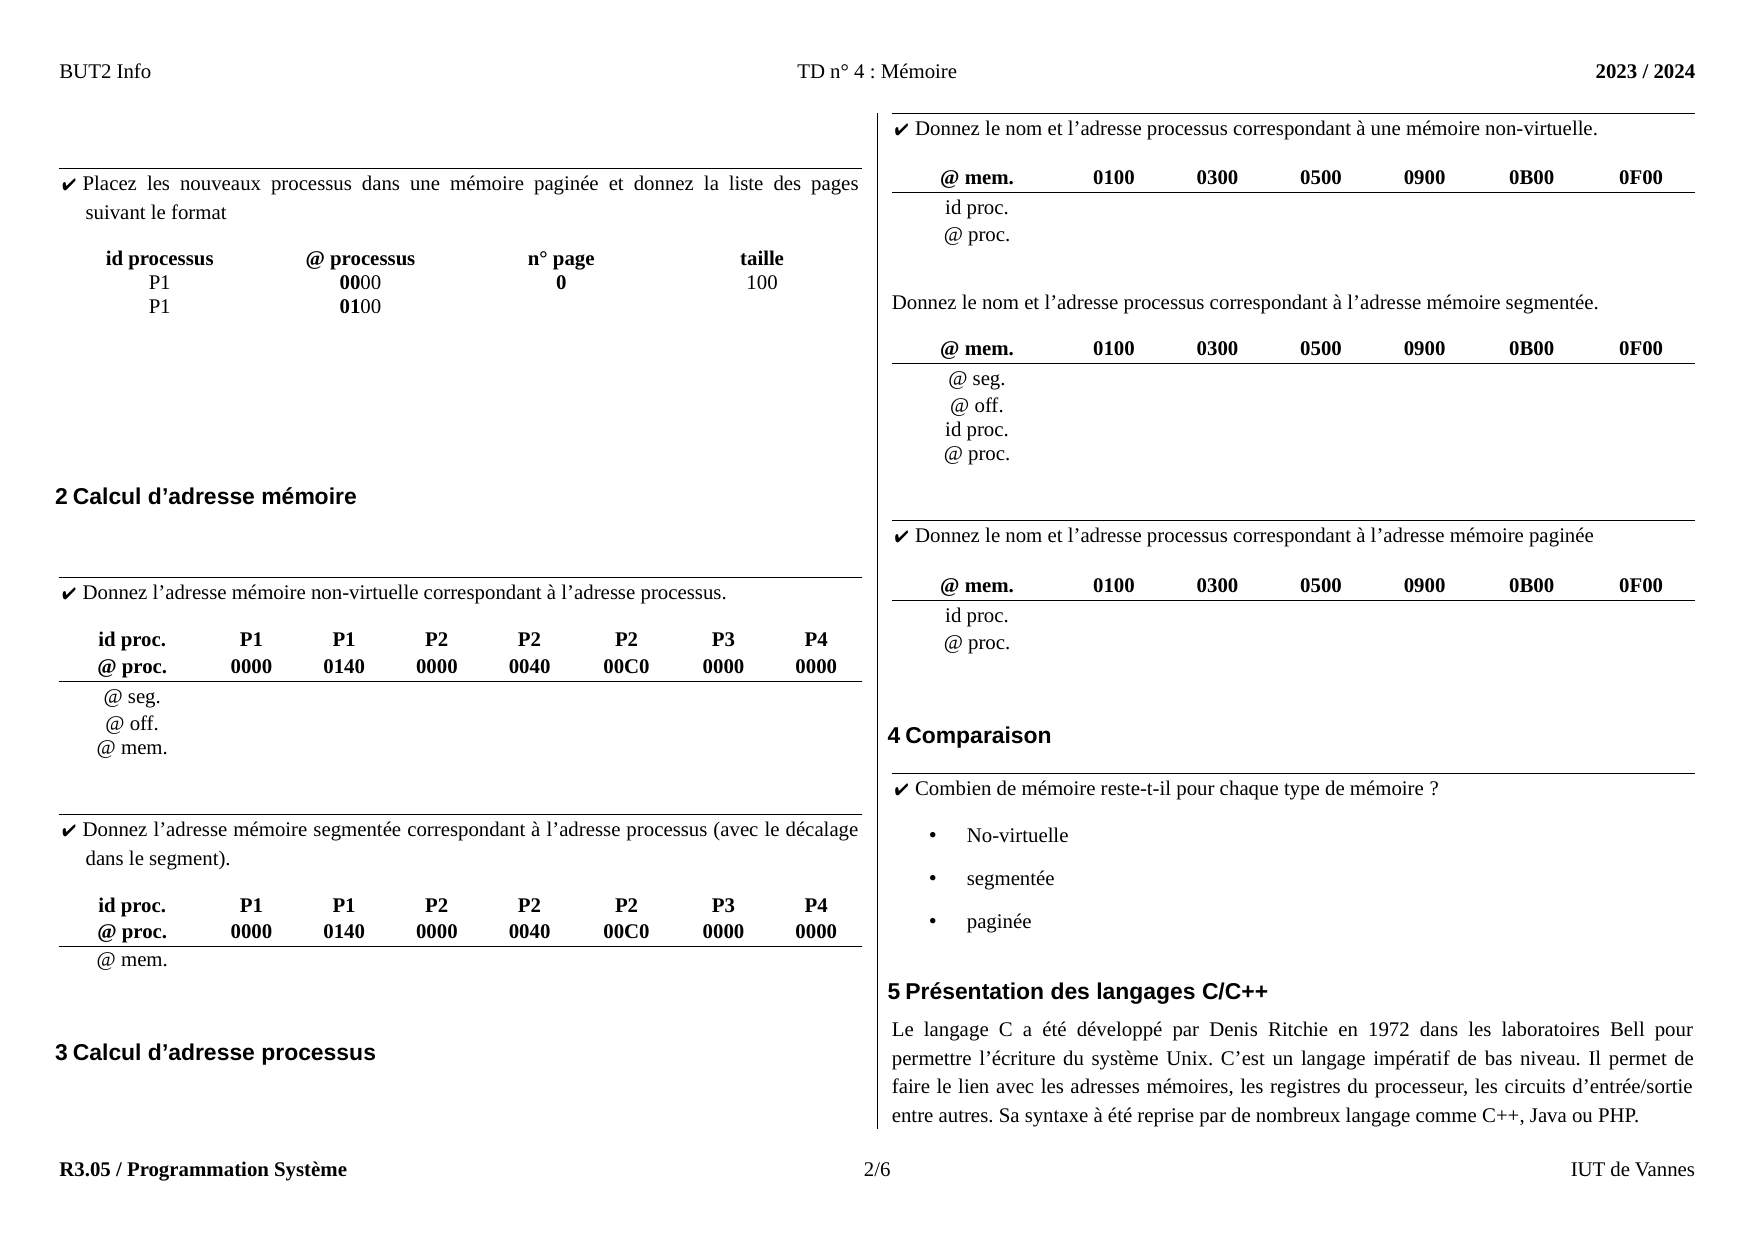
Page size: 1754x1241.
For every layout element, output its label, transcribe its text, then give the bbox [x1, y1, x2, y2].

table_cell 0000 [677, 917, 769, 946]
table_header 0100 [1062, 162, 1165, 192]
table_cell @ proc. [892, 630, 1062, 654]
table_header id processus [59, 246, 260, 270]
table_cell [1269, 601, 1372, 630]
table_cell [59, 367, 260, 391]
table_header P2 [576, 893, 677, 917]
table_cell [770, 735, 862, 759]
table_cell 0000 [260, 270, 461, 294]
table_cell [661, 367, 862, 391]
table_cell [661, 391, 862, 415]
table_cell [1062, 601, 1165, 630]
table_cell [1062, 364, 1165, 393]
list Placez les nouveaux processus dans une mémoire paginée et donnez la liste des pages suivant le format [59, 169, 862, 227]
table_cell [1587, 630, 1695, 654]
table_cell 0000 [390, 917, 483, 946]
table_cell [1165, 193, 1269, 222]
table_cell [260, 343, 461, 367]
table_cell [661, 343, 862, 367]
table_cell 0140 [298, 917, 390, 946]
table_cell [1587, 393, 1695, 417]
text Donnez le nom et l’adresse processus correspondant à l’adresse mémoire segmentée. [892, 289, 1695, 314]
table_cell [59, 319, 260, 342]
table_cell 00C0 [576, 917, 677, 946]
table_cell [298, 711, 390, 735]
table_header 0300 [1165, 570, 1269, 600]
table_cell [1373, 193, 1476, 222]
table_cell [483, 682, 576, 711]
table_cell [1476, 364, 1587, 393]
table_cell [1373, 364, 1476, 393]
table_cell [461, 319, 661, 342]
list Donnez l’adresse mémoire non-virtuelle correspondant à l’adresse processus. [59, 578, 862, 607]
table_header 0500 [1269, 333, 1372, 363]
table_cell [1062, 193, 1165, 222]
table_cell [59, 391, 260, 415]
table_cell [298, 682, 390, 711]
table_cell 0040 [483, 917, 576, 946]
table_cell @ off. [892, 393, 1062, 417]
table_cell [1062, 441, 1165, 465]
table_cell id proc. [892, 601, 1062, 630]
table_cell [1165, 441, 1269, 465]
table_header @ processus [260, 246, 461, 270]
table_cell 0000 [390, 651, 483, 681]
table_cell @ proc. [59, 917, 205, 946]
table_header P3 [677, 627, 769, 651]
table_cell [1165, 222, 1269, 246]
table_cell [1062, 417, 1165, 441]
table_cell 0000 [677, 651, 769, 681]
table_cell [1165, 601, 1269, 630]
subtitle Présentation des langages C/C++ [887, 978, 1695, 1004]
table_cell [1062, 222, 1165, 246]
table_cell [483, 735, 576, 759]
table_cell [1587, 222, 1695, 246]
table_header P1 [298, 893, 390, 917]
table_header P2 [483, 893, 576, 917]
table_cell [483, 947, 576, 971]
table_cell [298, 735, 390, 759]
table_header @ mem. [892, 570, 1062, 600]
table_header id proc. [59, 893, 205, 917]
table_cell [1269, 417, 1372, 441]
table_cell [1476, 601, 1587, 630]
table_header P2 [390, 893, 483, 917]
table_cell [390, 947, 483, 971]
table_header 0F00 [1587, 570, 1695, 600]
table_cell [1269, 222, 1372, 246]
table_header 0900 [1373, 570, 1476, 600]
table_cell [770, 682, 862, 711]
table_cell [461, 367, 661, 391]
table_cell [483, 711, 576, 735]
table_cell [205, 682, 297, 711]
table_cell [461, 294, 661, 318]
table_cell [1476, 193, 1587, 222]
table_cell [260, 367, 461, 391]
table_header P2 [390, 627, 483, 651]
table_cell [1373, 393, 1476, 417]
table_header 0300 [1165, 333, 1269, 363]
table_header P3 [677, 893, 769, 917]
table_cell [390, 682, 483, 711]
table_cell 0 [461, 270, 661, 294]
table_cell [205, 947, 297, 971]
table_header 0900 [1373, 162, 1476, 192]
table_cell [1587, 601, 1695, 630]
table_cell [576, 711, 677, 735]
table_cell [1476, 630, 1587, 654]
table_cell [661, 294, 862, 318]
table_cell [1476, 393, 1587, 417]
table_cell [390, 735, 483, 759]
table_cell [1373, 222, 1476, 246]
table_header P1 [298, 627, 390, 651]
table_cell [1269, 393, 1372, 417]
table_cell [770, 947, 862, 971]
table_cell @ seg. [59, 682, 205, 711]
table_cell [677, 711, 769, 735]
table_header 0900 [1373, 333, 1476, 363]
table_cell @ proc. [892, 441, 1062, 465]
table_cell @ proc. [892, 222, 1062, 246]
table_cell @ off. [59, 711, 205, 735]
list No-virtuelle [929, 822, 1695, 847]
table_cell [1165, 364, 1269, 393]
table_cell 100 [661, 270, 862, 294]
table_cell [677, 682, 769, 711]
table_header P4 [770, 627, 862, 651]
table_cell [1587, 417, 1695, 441]
table_cell [576, 947, 677, 971]
table_header P4 [770, 893, 862, 917]
table_cell [1476, 441, 1587, 465]
table_cell [1269, 364, 1372, 393]
table_cell [59, 343, 260, 367]
table_cell [1476, 417, 1587, 441]
table_header 0500 [1269, 162, 1372, 192]
table_header 0B00 [1476, 162, 1587, 192]
table_header @ mem. [892, 333, 1062, 363]
table_header n° page [461, 246, 661, 270]
table_cell @ proc. [59, 651, 205, 681]
table_cell [1269, 441, 1372, 465]
table_cell 0140 [298, 651, 390, 681]
table_cell P1 [59, 294, 260, 318]
table_cell [298, 947, 390, 971]
table_cell [677, 947, 769, 971]
table_cell [260, 391, 461, 415]
table_cell @ mem. [59, 947, 205, 971]
table_cell [661, 319, 862, 342]
table_cell [1587, 441, 1695, 465]
table_cell [260, 319, 461, 342]
table_cell [1373, 601, 1476, 630]
table_header 0100 [1062, 333, 1165, 363]
list Donnez le nom et l’adresse processus correspondant à l’adresse mémoire paginée [892, 521, 1695, 550]
table_cell 0100 [260, 294, 461, 318]
table_cell [1062, 393, 1165, 417]
table_cell [461, 391, 661, 415]
table_header 0500 [1269, 570, 1372, 600]
table_cell id proc. [892, 193, 1062, 222]
table_cell 0040 [483, 651, 576, 681]
table_cell [1165, 630, 1269, 654]
table_header 0B00 [1476, 570, 1587, 600]
table_header P1 [205, 893, 297, 917]
table_cell [1269, 193, 1372, 222]
table_cell [1373, 441, 1476, 465]
table_cell [1269, 630, 1372, 654]
list Donnez l’adresse mémoire segmentée correspondant à l’adresse processus (avec le décalage dans le segment). [59, 815, 862, 873]
table_cell 0000 [205, 651, 297, 681]
list paginée [929, 909, 1695, 933]
subtitle Comparaison [887, 722, 1695, 749]
list Combien de mémoire reste-t-il pour chaque type de mémoire ? [892, 774, 1695, 803]
table_header P2 [483, 627, 576, 651]
table_header P1 [205, 627, 297, 651]
table_cell [205, 711, 297, 735]
table_cell [1373, 630, 1476, 654]
table_header P2 [576, 627, 677, 651]
table_header @ mem. [892, 162, 1062, 192]
table_header 0300 [1165, 162, 1269, 192]
table_cell [461, 343, 661, 367]
table_cell [205, 735, 297, 759]
table_cell @ seg. [892, 364, 1062, 393]
table_cell @ mem. [59, 735, 205, 759]
text Le langage C a été développé par Denis Ritchie en 1972 dans les laboratoires Bell pour permettre l’écriture du système Unix. C’est un langage impératif de bas niveau. Il permet de faire le lien avec les adresses mémoires, les registres du processeur, les circuits d’entrée/sortie entre autres. Sa syntaxe à été reprise par de nombreux langage comme C++, Java ou PHP. [892, 1017, 1695, 1127]
table_cell [1587, 364, 1695, 393]
subtitle Calcul d’adresse mémoire [55, 483, 862, 509]
table_cell [1165, 417, 1269, 441]
table_cell [1373, 417, 1476, 441]
table_cell [1587, 193, 1695, 222]
table_cell id proc. [892, 417, 1062, 441]
table_cell [1165, 393, 1269, 417]
table_header taille [661, 246, 862, 270]
table_cell P1 [59, 270, 260, 294]
table_cell 00C0 [576, 651, 677, 681]
table_cell 0000 [770, 651, 862, 681]
table_header 0F00 [1587, 162, 1695, 192]
table_header 0F00 [1587, 333, 1695, 363]
table_cell [576, 735, 677, 759]
subtitle Calcul d’adresse processus [55, 1039, 862, 1065]
table_cell [390, 711, 483, 735]
list segmentée [929, 866, 1695, 890]
table_cell [1062, 630, 1165, 654]
table_cell 0000 [205, 917, 297, 946]
list Donnez le nom et l’adresse processus correspondant à une mémoire non-virtuelle. [892, 114, 1695, 143]
table_cell [677, 735, 769, 759]
table_header id proc. [59, 627, 205, 651]
table_header 0100 [1062, 570, 1165, 600]
table_cell [576, 682, 677, 711]
table_cell [1476, 222, 1587, 246]
table_cell [770, 711, 862, 735]
table_cell 0000 [770, 917, 862, 946]
table_header 0B00 [1476, 333, 1587, 363]
